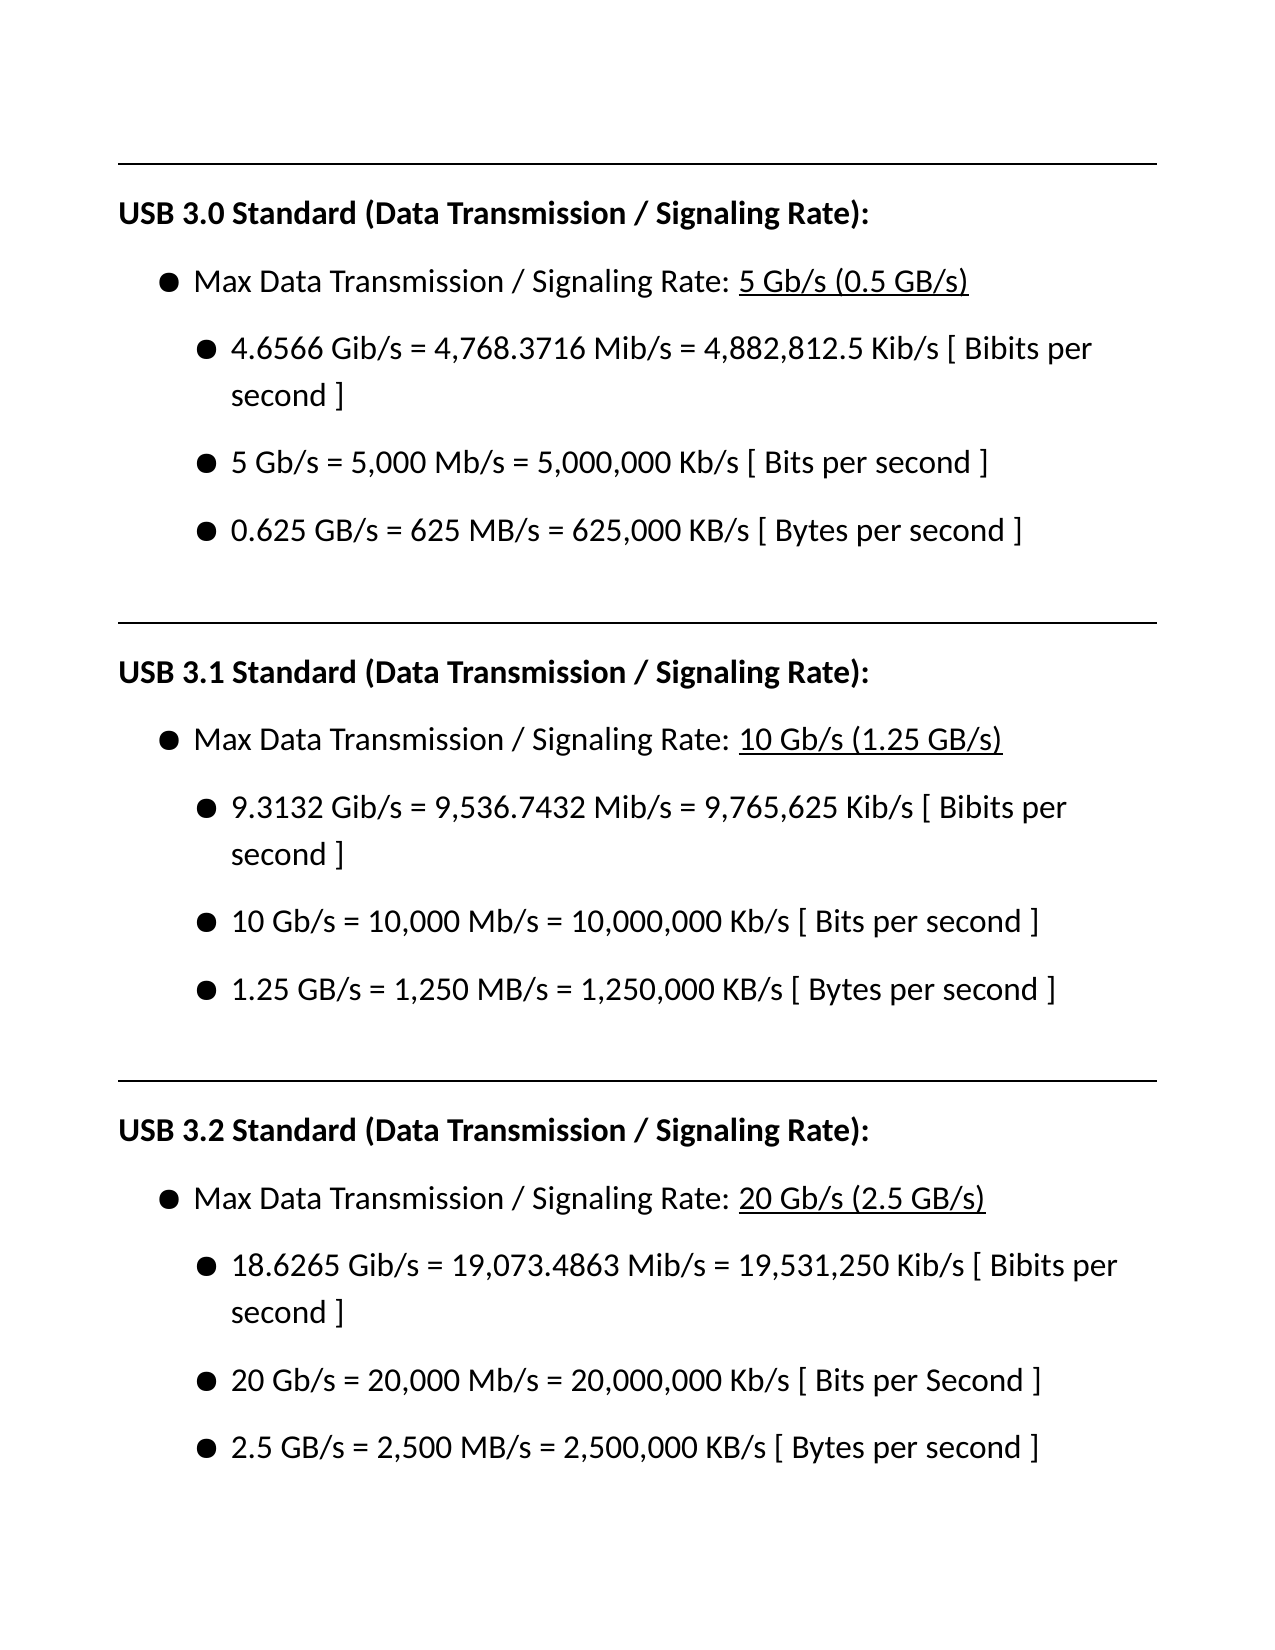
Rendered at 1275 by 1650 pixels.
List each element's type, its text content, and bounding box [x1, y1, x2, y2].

list 4.6566 Gib/s = 4,768.3716 Mib/s = 4,882,812.5 Kib/s [ Bibits per second ] [193, 327, 1157, 415]
list Max Data Transmission / Signaling Rate: 20 Gb/s (2.5 GB/s) [156, 1177, 1157, 1218]
list 9.3132 Gib/s = 9,536.7432 Mib/s = 9,765,625 Kib/s [ Bibits per second ] [193, 786, 1157, 873]
text USB 3.0 Standard (Data Transmission / Signaling Rate): [118, 192, 1157, 233]
list 1.25 GB/s = 1,250 MB/s = 1,250,000 KB/s [ Bytes per second ] [193, 968, 1157, 1008]
list Max Data Transmission / Signaling Rate: 5 Gb/s (0.5 GB/s) [156, 259, 1157, 300]
list 5 Gb/s = 5,000 Mb/s = 5,000,000 Kb/s [ Bits per second ] [193, 442, 1157, 482]
list 18.6265 Gib/s = 19,073.4863 Mib/s = 19,531,250 Kib/s [ Bibits per second ] [193, 1244, 1157, 1332]
text USB 3.1 Standard (Data Transmission / Signaling Rate): [118, 651, 1157, 691]
list 20 Gb/s = 20,000 Mb/s = 20,000,000 Kb/s [ Bits per Second ] [193, 1359, 1157, 1399]
list 0.625 GB/s = 625 MB/s = 625,000 KB/s [ Bytes per second ] [193, 509, 1157, 550]
list Max Data Transmission / Signaling Rate: 10 Gb/s (1.25 GB/s) [156, 718, 1157, 759]
list 2.5 GB/s = 2,500 MB/s = 2,500,000 KB/s [ Bytes per second ] [193, 1426, 1157, 1467]
text USB 3.2 Standard (Data Transmission / Signaling Rate): [118, 1109, 1157, 1150]
list 10 Gb/s = 10,000 Mb/s = 10,000,000 Kb/s [ Bits per second ] [193, 900, 1157, 941]
